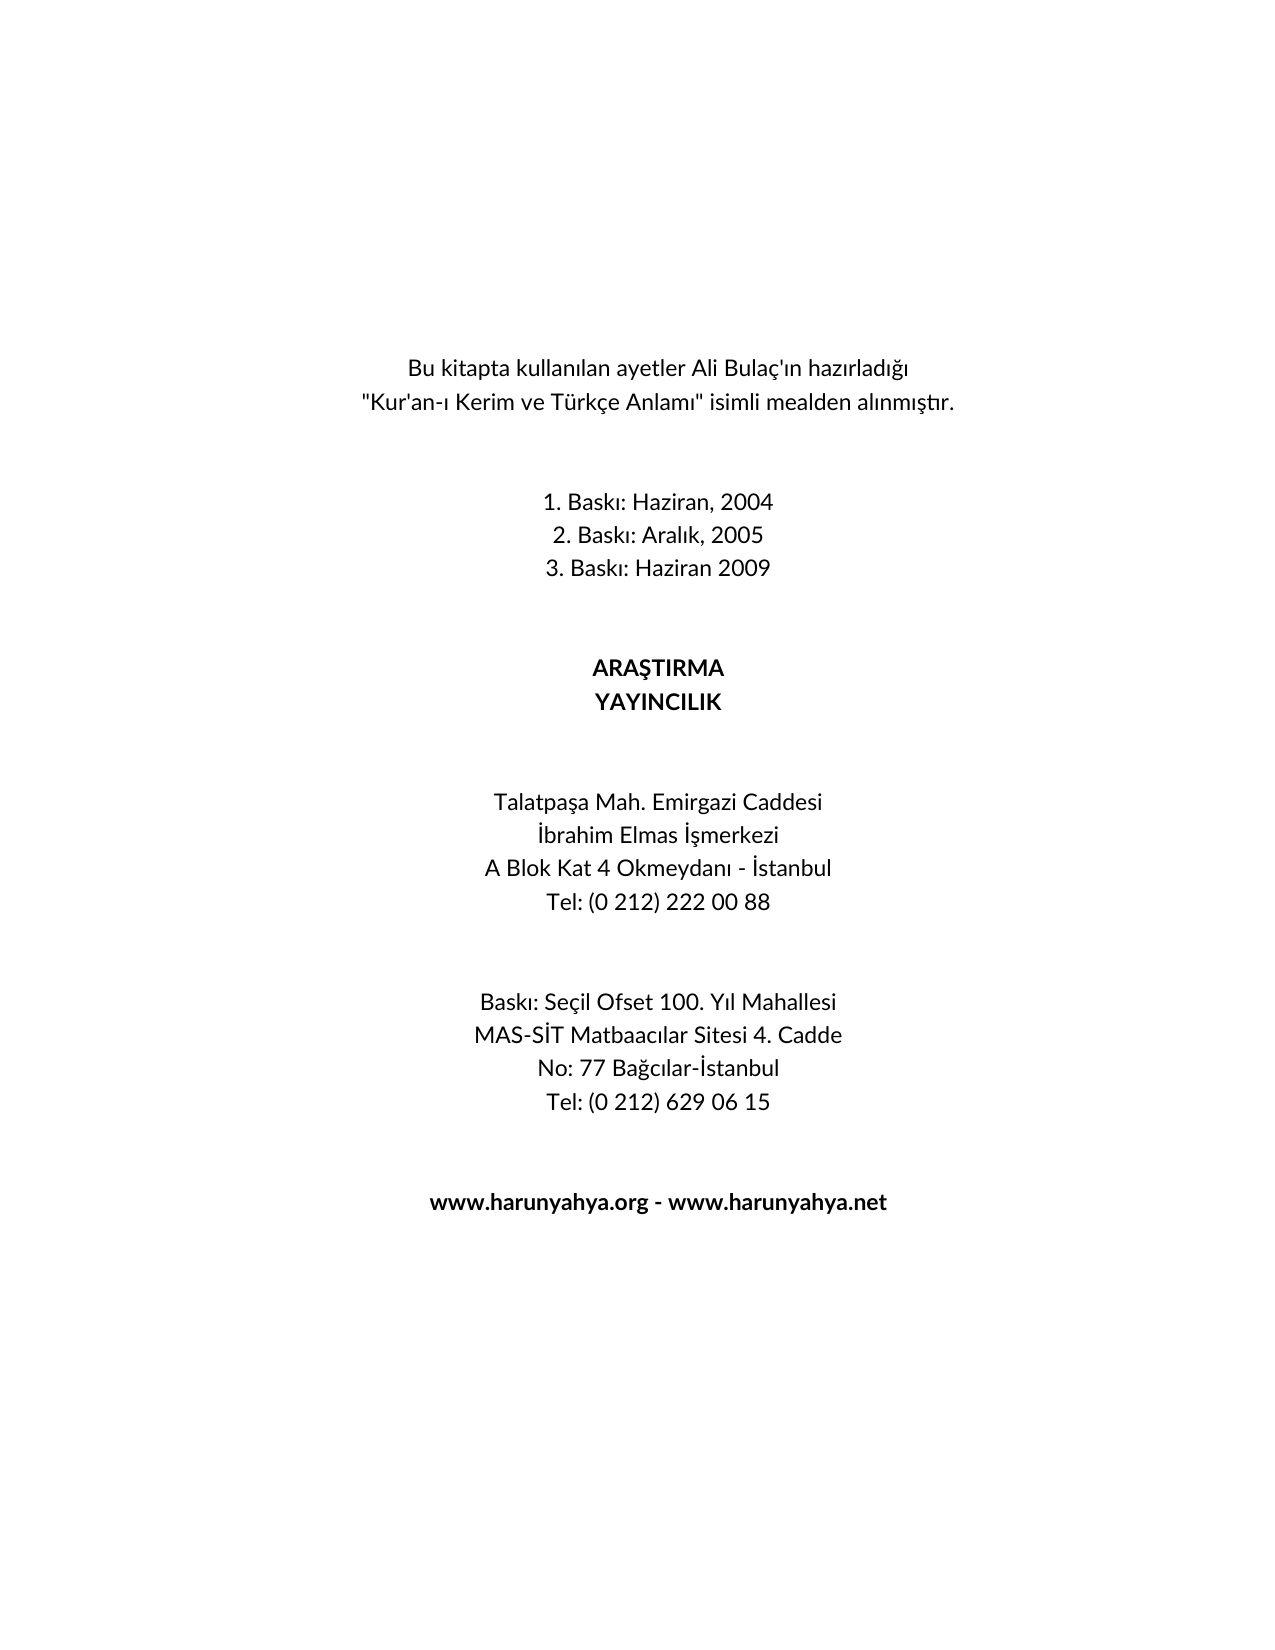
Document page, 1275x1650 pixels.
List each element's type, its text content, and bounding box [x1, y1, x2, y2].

text 3. Baskı: Haziran 2009 [187, 550, 1070, 583]
text ARAŞTIRMA [187, 650, 1070, 683]
text 1. Baskı: Haziran, 2004 [187, 483, 1070, 517]
text "Kur'an-ı Kerim ve Türkçe Anlamı" isimli mealden alınmıştır. [187, 383, 1070, 417]
text Tel: (0 212) 222 00 88 [187, 883, 1070, 917]
text İbrahim Elmas İşmerkezi [187, 817, 1070, 850]
text A Blok Kat 4 Okmeydanı - İstanbul [187, 850, 1070, 883]
text Tel: (0 212) 629 06 15 [187, 1083, 1070, 1117]
text MAS-SİT Matbaacılar Sitesi 4. Cadde [187, 1017, 1070, 1050]
text 2. Baskı: Aralık, 2005 [187, 517, 1070, 550]
text Baskı: Seçil Ofset 100. Yıl Mahallesi [187, 983, 1070, 1017]
text YAYINCILIK [187, 683, 1070, 717]
text No: 77 Bağcılar-İstanbul [187, 1050, 1070, 1083]
text www.harunyahya.org - www.harunyahya.net [187, 1183, 1070, 1217]
text Bu kitapta kullanılan ayetler Ali Bulaç'ın hazırladığı [187, 350, 1070, 383]
text Talatpaşa Mah. Emirgazi Caddesi [187, 783, 1070, 817]
